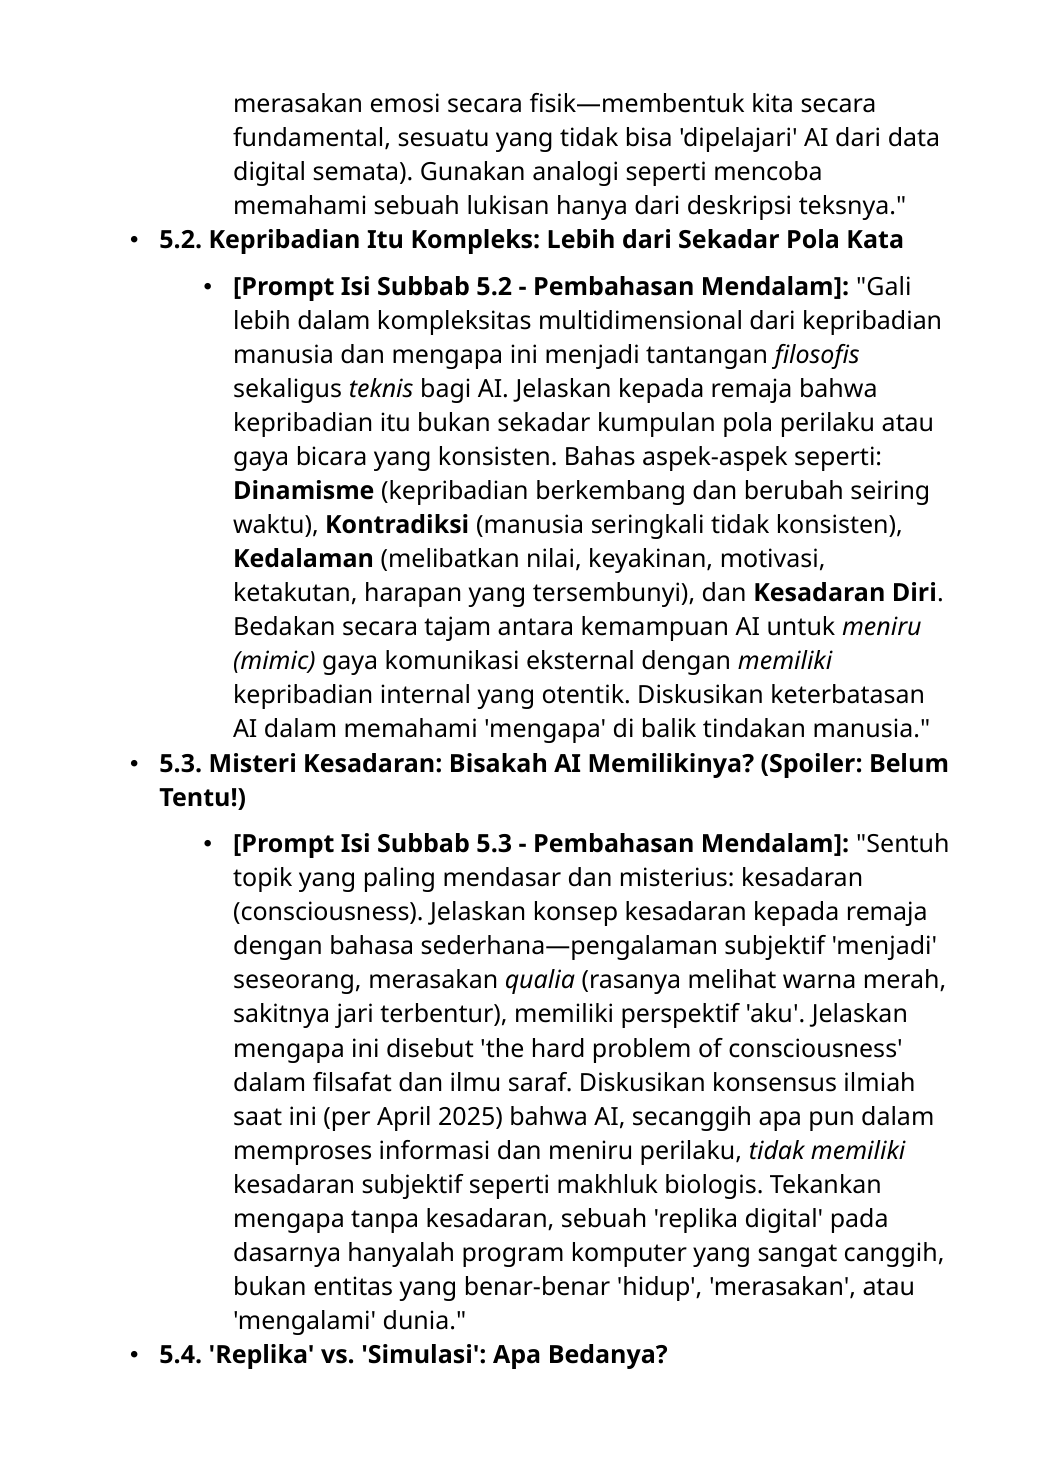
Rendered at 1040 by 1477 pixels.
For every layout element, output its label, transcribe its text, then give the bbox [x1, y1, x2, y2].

list [Prompt Isi Subbab 5.2 - Pembahasan Mendalam]: "Gali lebih dalam kompleksitas multidimensional dari kepribadian manusia dan mengapa ini menjadi tantangan filosofis sekaligus teknis bagi AI. Jelaskan kepada remaja bahwa kepribadian itu bukan sekadar kumpulan pola perilaku atau gaya bicara yang konsisten. Bahas aspek-aspek seperti: Dinamisme (kepribadian berkembang dan berubah seiring waktu), Kontradiksi (manusia seringkali tidak konsisten), Kedalaman (melibatkan nilai, keyakinan, motivasi, ketakutan, harapan yang tersembunyi), dan Kesadaran Diri. Bedakan secara tajam antara kemampuan AI untuk meniru (mimic) gaya komunikasi eksternal dengan memiliki kepribadian internal yang otentik. Diskusikan keterbatasan AI dalam memahami 'mengapa' di balik tindakan manusia." [203, 268, 954, 745]
list merasakan emosi secara fisik—membentuk kita secara fundamental, sesuatu yang tidak bisa 'dipelajari' AI dari data digital semata). Gunakan analogi seperti mencoba memahami sebuah lukisan hanya dari deskripsi teksnya." [203, 86, 954, 222]
list 5.3. Misteri Kesadaran: Bisakah AI Memilikinya? (Spoiler: Belum Tentu!) [130, 745, 954, 813]
list 5.2. Kepribadian Itu Kompleks: Lebih dari Sekadar Pola Kata [130, 222, 954, 256]
list 5.4. 'Replika' vs. 'Simulasi': Apa Bedanya? [130, 1337, 954, 1371]
list [Prompt Isi Subbab 5.3 - Pembahasan Mendalam]: "Sentuh topik yang paling mendasar dan misterius: kesadaran (consciousness). Jelaskan konsep kesadaran kepada remaja dengan bahasa sederhana—pengalaman subjektif 'menjadi' seseorang, merasakan qualia (rasanya melihat warna merah, sakitnya jari terbentur), memiliki perspektif 'aku'. Jelaskan mengapa ini disebut 'the hard problem of consciousness' dalam filsafat dan ilmu saraf. Diskusikan konsensus ilmiah saat ini (per April 2025) bahwa AI, secanggih apa pun dalam memproses informasi dan meniru perilaku, tidak memiliki kesadaran subjektif seperti makhluk biologis. Tekankan mengapa tanpa kesadaran, sebuah 'replika digital' pada dasarnya hanyalah program komputer yang sangat canggih, bukan entitas yang benar-benar 'hidup', 'merasakan', atau 'mengalami' dunia." [203, 826, 954, 1337]
